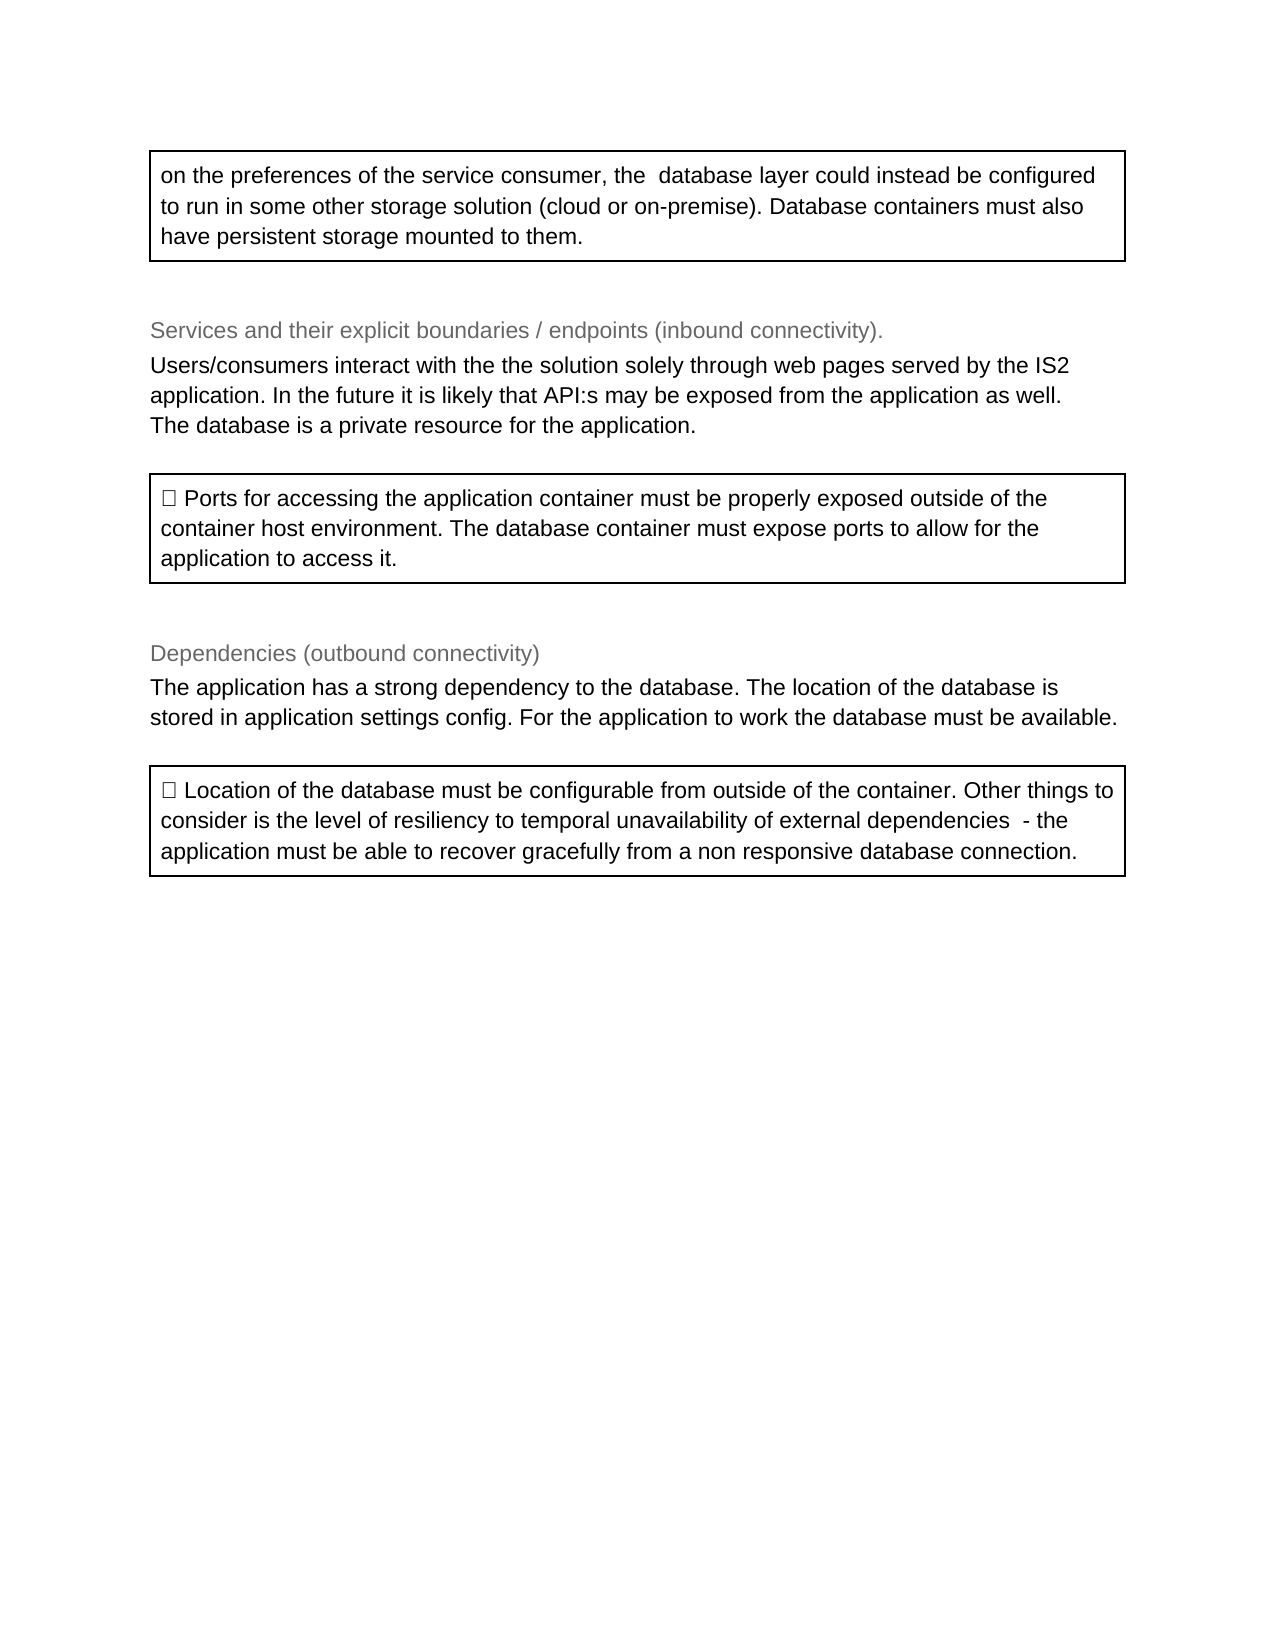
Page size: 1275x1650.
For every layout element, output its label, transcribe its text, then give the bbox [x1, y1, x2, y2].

table_header on the preferences of the service consumer, the database layer could instead be configured to run in some other storage solution (cloud or on-premise). Database containers must also have persistent storage mounted to them. [151, 152, 1124, 260]
text Users/consumers interact with the the solution solely through web pages served by the IS2 application. In the future it is likely that API:s may be exposed from the application as well. [150, 352, 1125, 408]
table_header 💬 Location of the database must be configurable from outside of the container. Other things to consider is the level of resiliency to temporal unavailability of external dependencies - the application must be able to recover gracefully from a non responsive database connection. [151, 767, 1124, 874]
subtitle Services and their explicit boundaries / endpoints (inbound connectivity). [150, 317, 1125, 343]
subtitle Dependencies (outbound connectivity) [150, 639, 1125, 666]
table_header 💬 Ports for accessing the application container must be properly exposed outside of the container host environment. The database container must expose ports to allow for the application to access it. [151, 475, 1124, 582]
text The database is a private resource for the application. [150, 412, 1125, 438]
text The application has a strong dependency to the database. The location of the database is stored in application settings config. For the application to work the database must be available. [150, 674, 1125, 731]
